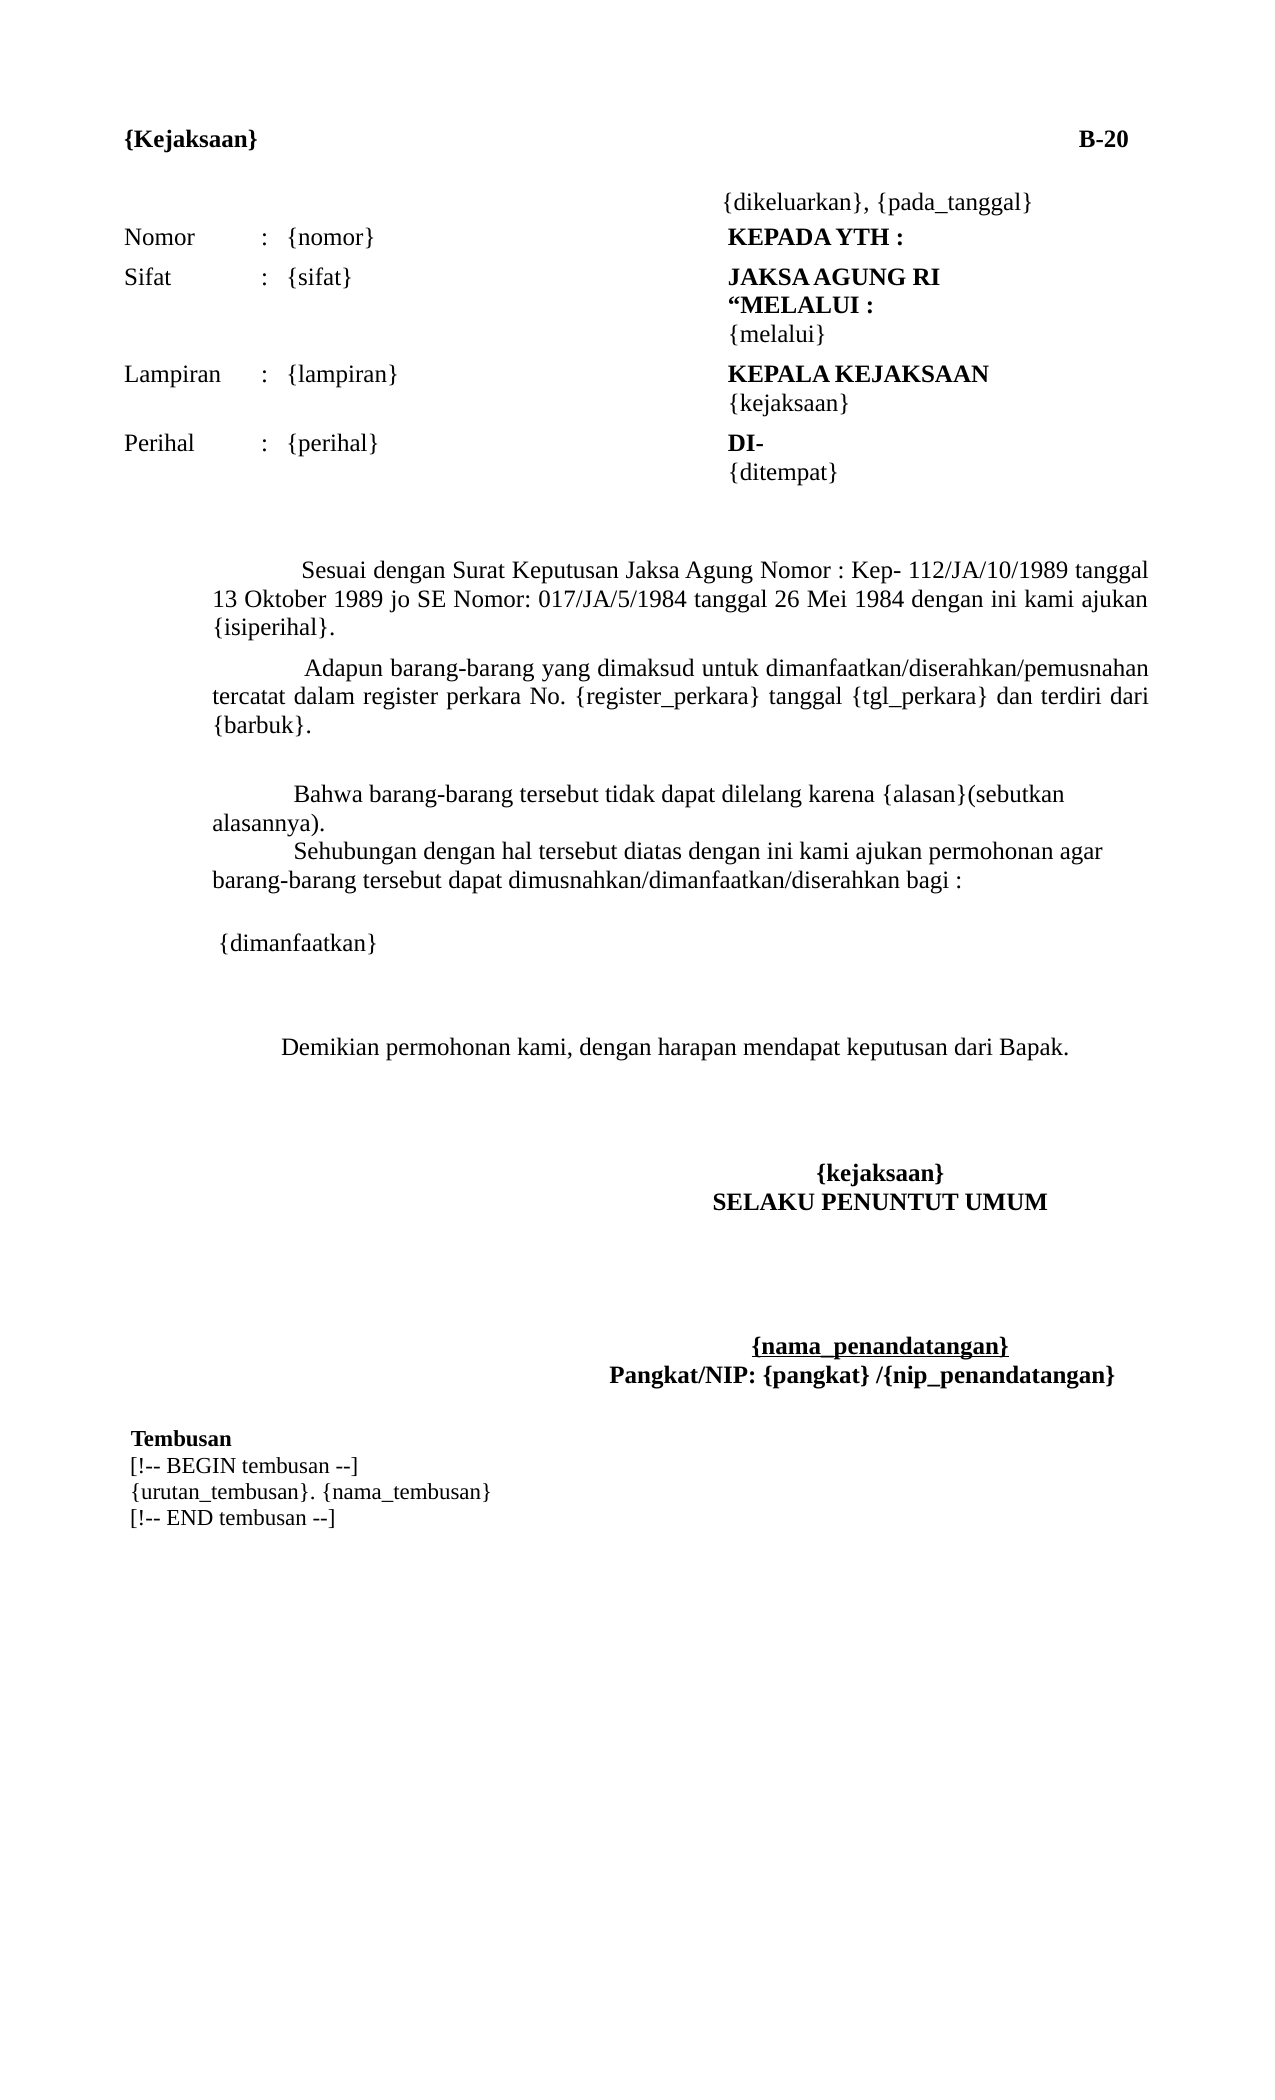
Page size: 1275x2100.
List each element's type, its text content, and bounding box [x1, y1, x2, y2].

table_header {dimanfaatkan} [212, 923, 1150, 963]
table_cell KEPALA KEJAKSAAN {kejaksaan} [722, 354, 1156, 423]
table_cell {perihal} [280, 423, 722, 492]
table_header {kejaksaan} SELAKU PENUNTUT UMUM {nama_penandatangan} Pangkat/NIP: {pangkat} /{nip_penandatangan} [603, 1153, 1157, 1423]
table_header Sesuai dengan Surat Keputusan Jaksa Agung Nomor : Kep- 112/JA/10/1989 tanggal 13 Oktober 1989 jo SE Nomor: 017/JA/5/1984 tanggal 26 Mei 1984 dengan ini kami ajukan {isiperihal}. [206, 549, 1156, 647]
table_cell {lampiran} [280, 354, 722, 423]
table_cell Sifat [118, 256, 255, 354]
table_header Nomor [118, 216, 255, 256]
text {urutan_tembusan}. {nama_tembusan} [130, 1478, 1157, 1504]
table_cell JAKSA AGUNG RI “MELALUI : {melalui} [722, 256, 1156, 354]
text {dikeluarkan}, {pada_tanggal} [118, 187, 1157, 216]
table_header Bahwa barang-barang tersebut tidak dapat dilelang karena {alasan}(sebutkan alasannya). Sehubungan dengan hal tersebut diatas dengan ini kami ajukan permohonan agar barang-barang tersebut dapat dimusnahkan/dimanfaatkan/diserahkan bagi : [206, 773, 1155, 997]
table_cell : [255, 256, 280, 354]
table_header B-20 [1073, 118, 1156, 158]
table_cell Perihal [118, 423, 255, 492]
table_cell {sifat} [280, 256, 722, 354]
text Tembusan [118, 1423, 1157, 1452]
table_cell DI- {ditempat} [722, 423, 1156, 492]
table_header Demikian permohonan kami, dengan harapan mendapat keputusan dari Bapak. [206, 1026, 1155, 1066]
text [!-- END tembusan --] [130, 1504, 1157, 1531]
table_header : [255, 216, 280, 256]
table_header KEPADA YTH : [722, 216, 1156, 256]
table_header {Kejaksaan} [118, 118, 1073, 158]
table_header {nomor} [280, 216, 722, 256]
table_header [118, 1153, 603, 1423]
table_cell : [255, 423, 280, 492]
table_header Adapun barang-barang yang dimaksud untuk dimanfaatkan/diserahkan/pemusnahan tercatat dalam register perkara No. {register_perkara} tanggal {tgl_perkara} dan terdiri dari {barbuk}. [206, 647, 1155, 744]
table_cell : [255, 354, 280, 423]
text [!-- BEGIN tembusan --] [130, 1452, 1157, 1478]
table_cell Lampiran [118, 354, 255, 423]
